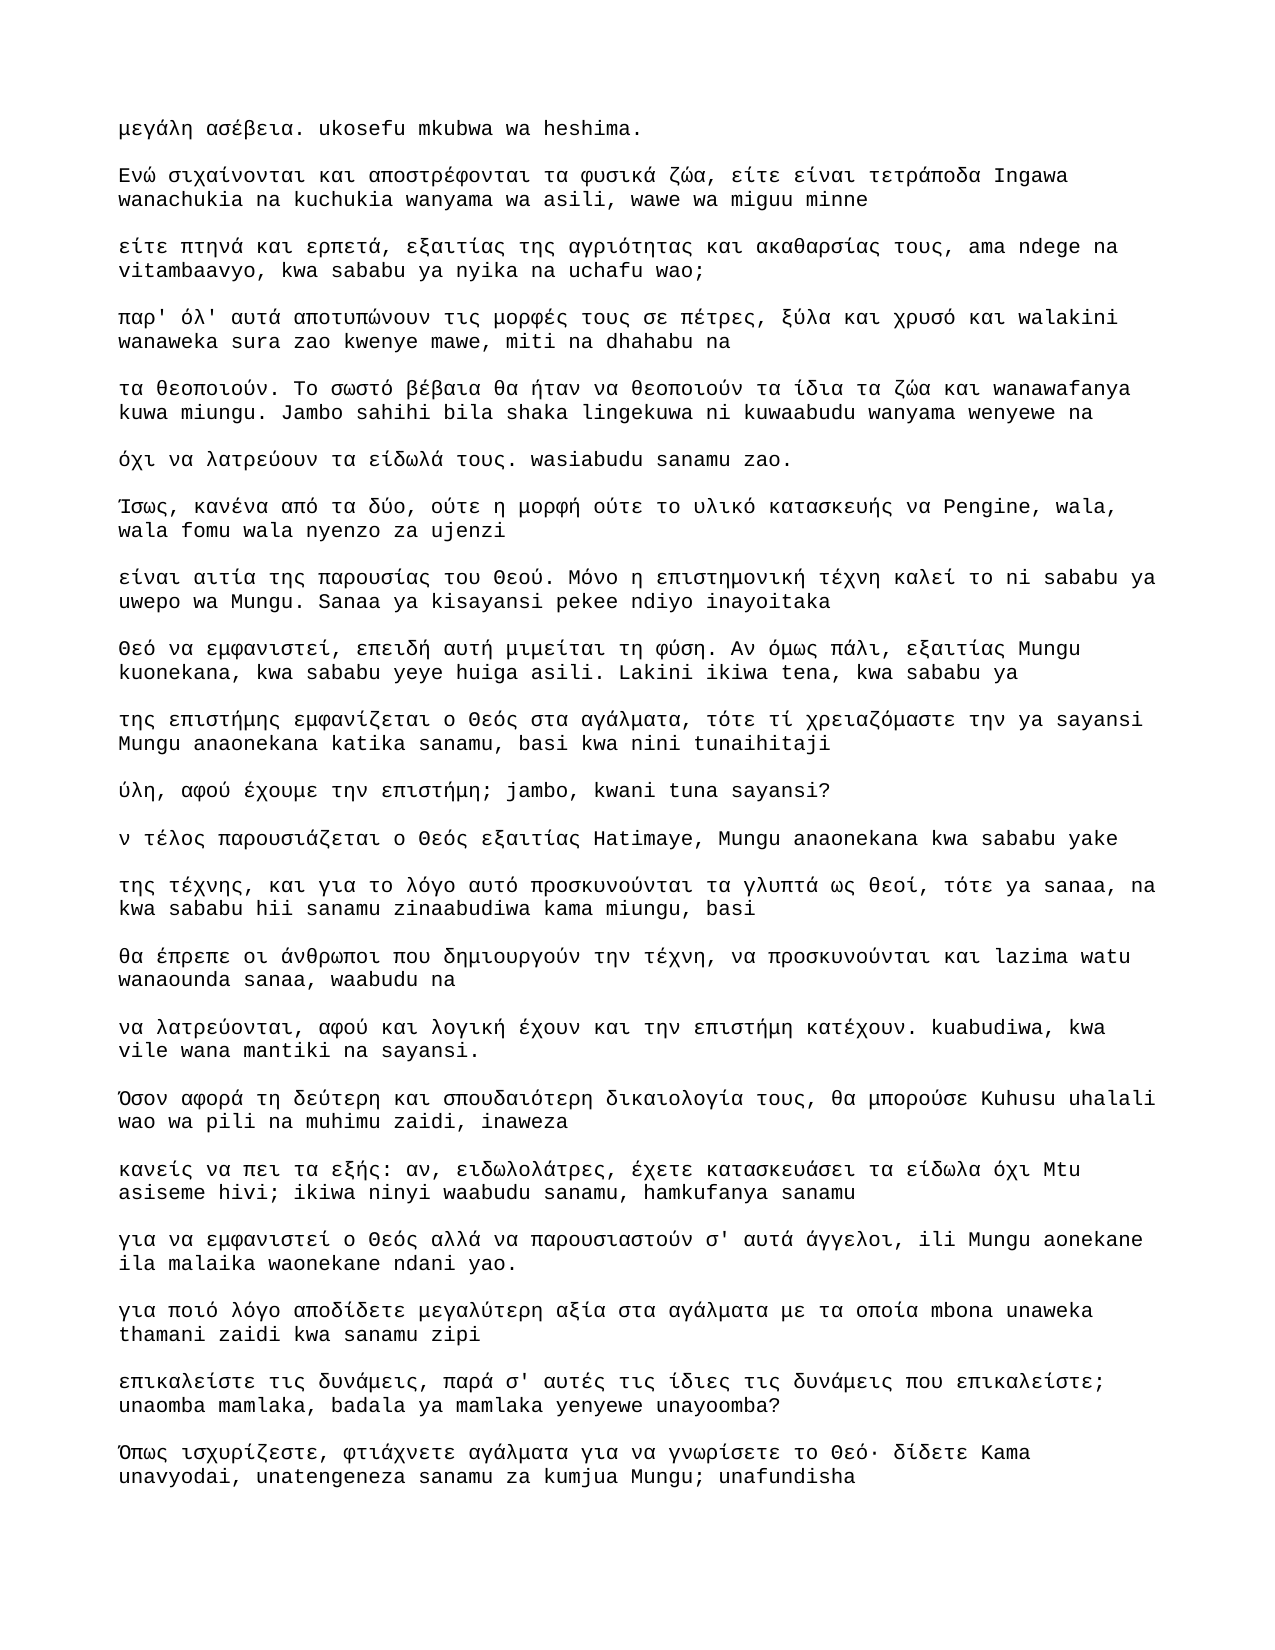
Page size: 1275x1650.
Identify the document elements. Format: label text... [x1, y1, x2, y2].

text ύλη, αφού έχουμε την επιστήμη; jambo, kwani tuna sayansi? [118, 780, 1157, 804]
text τα θεοποιούν. Το σωστό βέβαια θα ήταν να θεοποιούν τα ίδια τα ζώα και wanawafanya kuwa miungu. Jambo sahihi bila shaka lingekuwa ni kuwaabudu wanyama wenyewe na [118, 378, 1157, 426]
text ν τέλος παρουσιάζεται ο Θεός εξαιτίας Hatimaye, Mungu anaonekana kwa sababu yake [118, 827, 1157, 851]
text θα έπρεπε οι άνθρωποι που δημιουργούν την τέχνη, να προσκυνούνται και lazima watu wanaounda sanaa, waabudu na [118, 946, 1157, 993]
text κανείς να πει τα εξής: αν, ειδωλολάτρες, έχετε κατασκευάσει τα είδωλα όχι Mtu asiseme hivi; ikiwa ninyi waabudu sanamu, hamkufanya sanamu [118, 1158, 1157, 1206]
text επικαλείστε τις δυνάμεις, παρά σ' αυτές τις ίδιες τις δυνάμεις που επικαλείστε; unaomba mamlaka, badala ya mamlaka yenyewe unayoomba? [118, 1371, 1157, 1419]
text Όσον αφορά τη δεύτερη και σπουδαιότερη δικαιολογία τους, θα μπορούσε Kuhusu uhalali wao wa pili na muhimu zaidi, inaweza [118, 1088, 1157, 1135]
text Θεό να εμφανιστεί, επειδή αυτή μιμείται τη φύση. Αν όμως πάλι, εξαιτίας Mungu kuonekana, kwa sababu yeye huiga asili. Lakini ikiwa tena, kwa sababu ya [118, 638, 1157, 686]
text να λατρεύονται, αφού και λογική έχουν και την επιστήμη κατέχουν. kuabudiwa, kwa vile wana mantiki na sayansi. [118, 1017, 1157, 1064]
text παρ' όλ' αυτά αποτυπώνουν τις μορφές τους σε πέτρες, ξύλα και χρυσό και walakini wanaweka sura zao kwenye mawe, miti na dhahabu na [118, 307, 1157, 354]
text είναι αιτία της παρουσίας του Θεού. Μόνο η επιστημονική τέχνη καλεί το ni sababu ya uwepo wa Mungu. Sanaa ya kisayansi pekee ndiyo inayoitaka [118, 567, 1157, 615]
text Ίσως, κανένα από τα δύο, ούτε η μορφή ούτε το υλικό κατασκευής να Pengine, wala, wala fomu wala nyenzo za ujenzi [118, 496, 1157, 544]
text Ενώ σιχαίνονται και αποστρέφονται τα φυσικά ζώα, είτε είναι τετράποδα Ingawa wanachukia na kuchukia wanyama wa asili, wawe wa miguu minne [118, 165, 1157, 213]
text Όπως ισχυρίζεστε, φτιάχνετε αγάλματα για να γνωρίσετε το Θεό· δίδετε Kama unavyodai, unatengeneza sanamu za kumjua Mungu; unafundisha [118, 1442, 1157, 1489]
text είτε πτηνά και ερπετά, εξαιτίας της αγριότητας και ακαθαρσίας τους, ama ndege na vitambaavyo, kwa sababu ya nyika na uchafu wao; [118, 236, 1157, 284]
text μεγάλη ασέβεια. ukosefu mkubwa wa heshima. [118, 118, 1157, 142]
text για ποιό λόγο αποδίδετε μεγαλύτερη αξία στα αγάλματα με τα οποία mbona unaweka thamani zaidi kwa sanamu zipi [118, 1300, 1157, 1348]
text της τέχνης, και για το λόγο αυτό προσκυνούνται τα γλυπτά ως θεοί, τότε ya sanaa, na kwa sababu hii sanamu zinaabudiwa kama miungu, basi [118, 875, 1157, 922]
text της επιστήμης εμφανίζεται ο Θεός στα αγάλματα, τότε τί χρειαζόμαστε την ya sayansi Mungu anaonekana katika sanamu, basi kwa nini tunaihitaji [118, 709, 1157, 757]
text όχι να λατρεύουν τα είδωλά τους. wasiabudu sanamu zao. [118, 449, 1157, 473]
text για να εμφανιστεί ο Θεός αλλά να παρουσιαστούν σ' αυτά άγγελοι, ili Mungu aonekane ila malaika waonekane ndani yao. [118, 1229, 1157, 1277]
